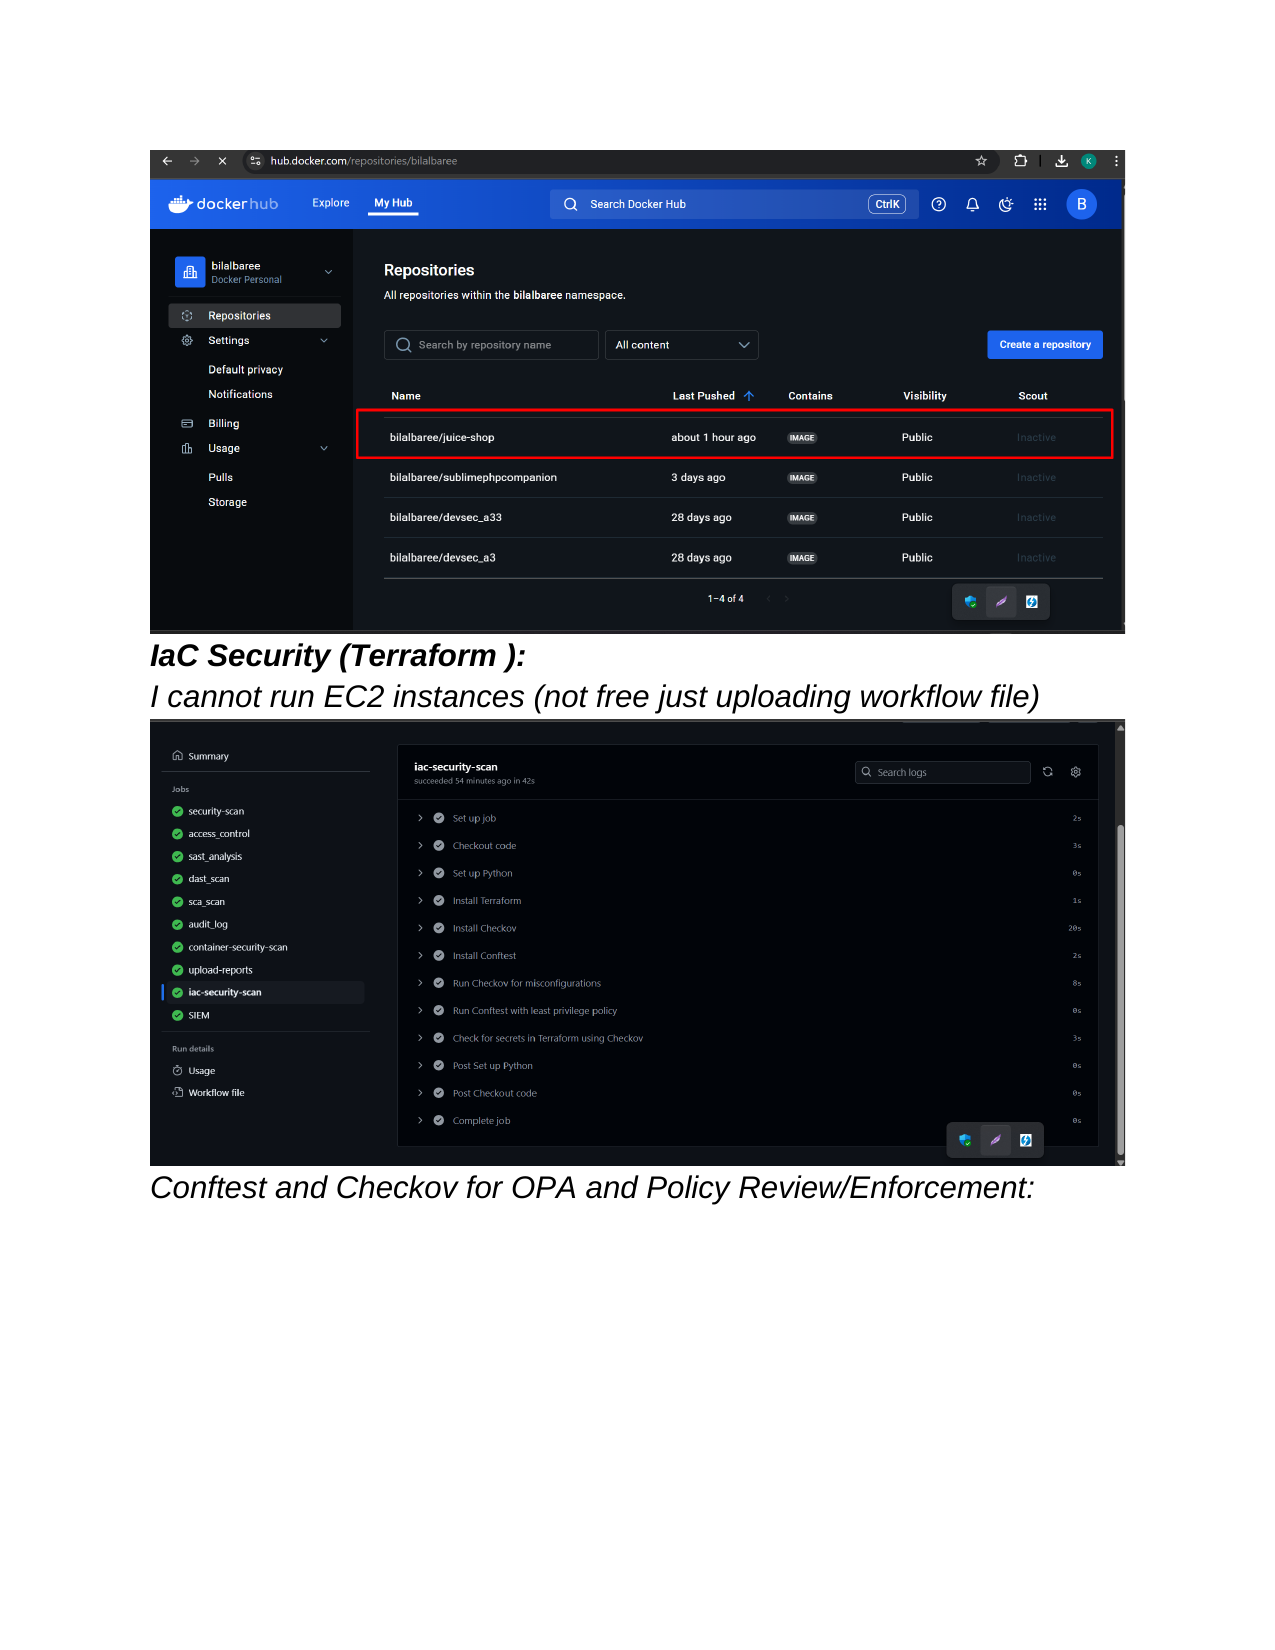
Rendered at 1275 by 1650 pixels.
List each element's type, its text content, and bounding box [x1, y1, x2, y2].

picture [150, 150, 1125, 634]
text IaC Security (Terraform ): [150, 637, 1125, 673]
text Conftest and Checkov for OPA and Policy Review/Enforcement: [150, 1169, 1125, 1205]
picture [150, 719, 1125, 1166]
text I cannot run EC2 instances (not free just uploading workflow file) [150, 678, 1125, 714]
